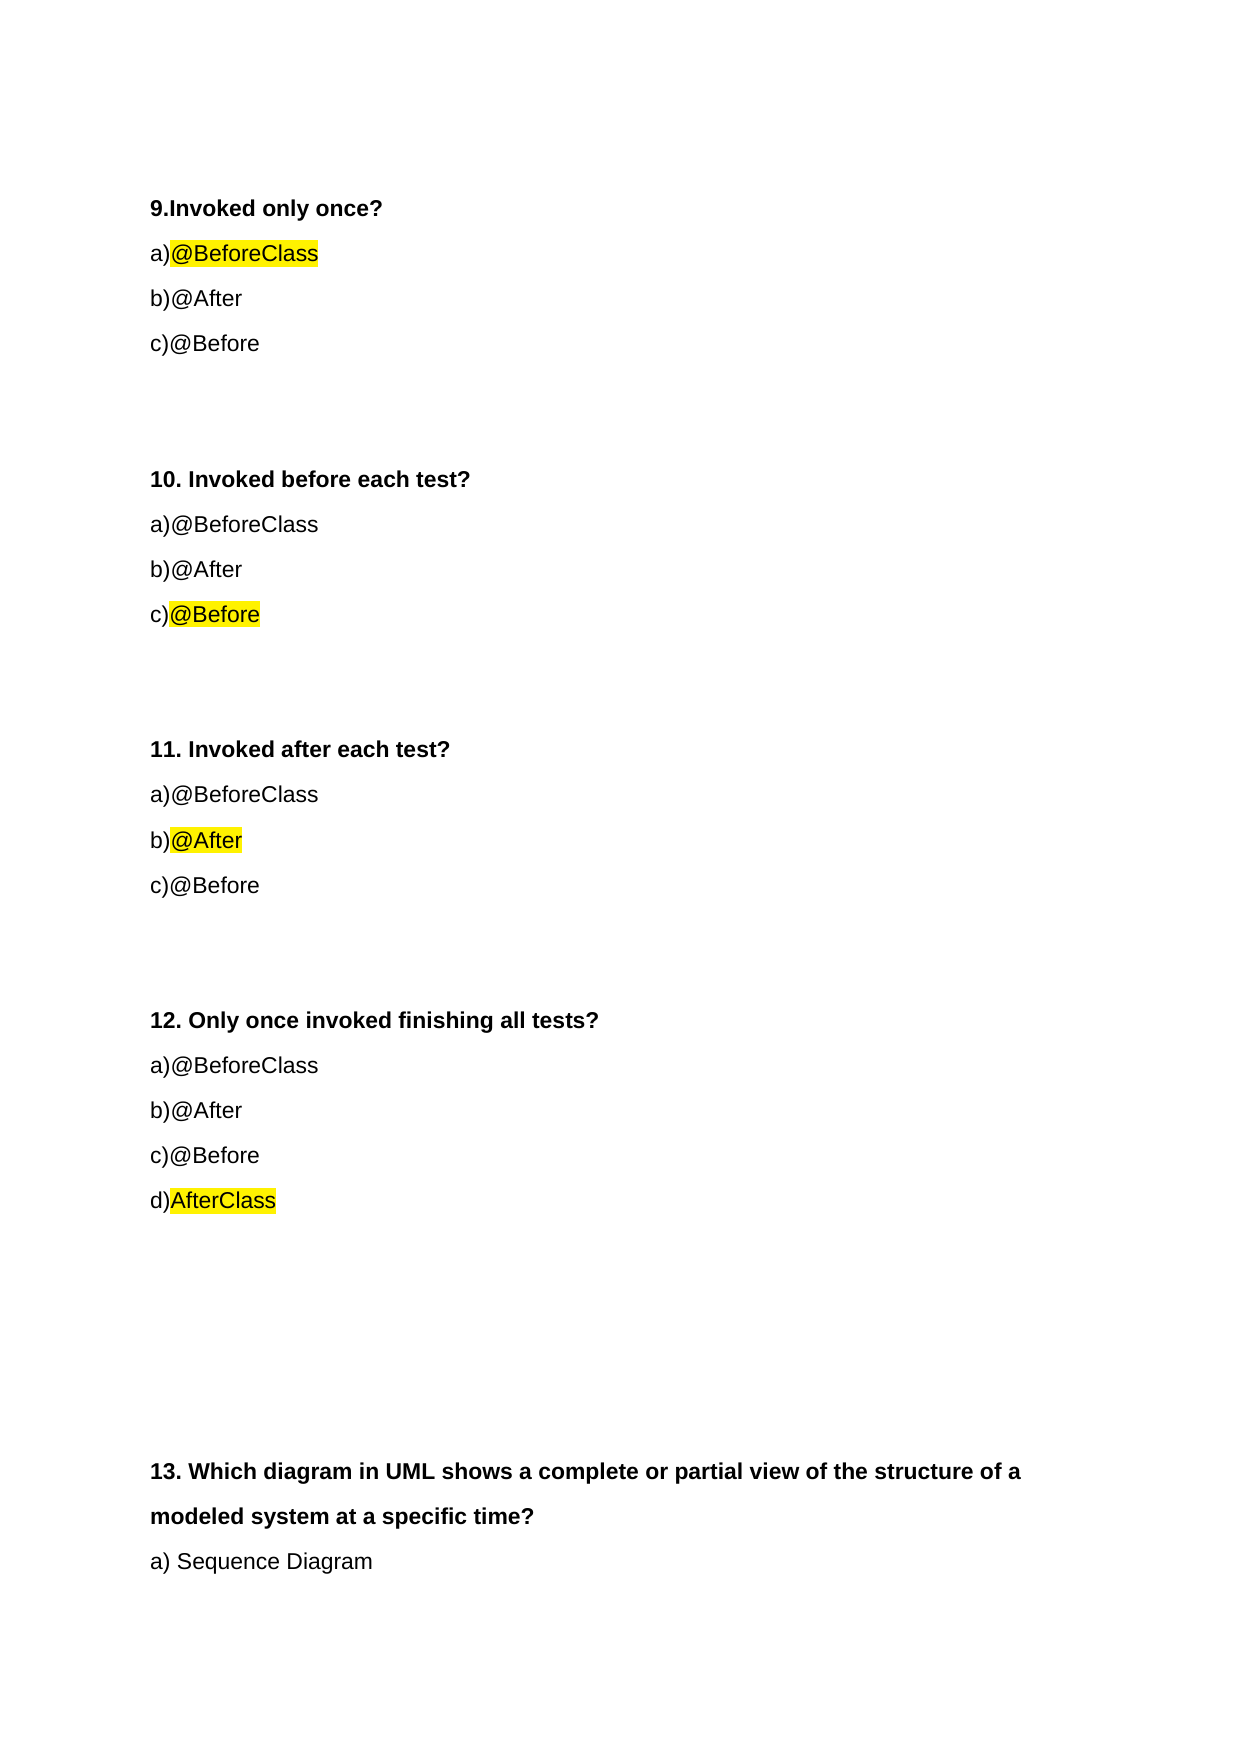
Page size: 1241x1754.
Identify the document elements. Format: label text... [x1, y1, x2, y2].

text d)AfterClass [150, 1187, 1090, 1214]
text 11. Invoked after each test? [150, 736, 1090, 763]
text c)@Before [150, 601, 1090, 627]
text 10. Invoked before each test? [150, 466, 1090, 492]
text a) Sequence Diagram [150, 1548, 1090, 1574]
text b)@After [150, 827, 1090, 853]
text c)@Before [150, 1142, 1090, 1169]
text c)@Before [150, 330, 1090, 357]
text a)@BeforeClass [150, 240, 1090, 267]
text a)@BeforeClass [150, 781, 1090, 808]
text a)@BeforeClass [150, 1052, 1090, 1078]
text b)@After [150, 1097, 1090, 1123]
text modeled system at a specific time? [150, 1503, 1090, 1529]
text 13. Which diagram in UML shows a complete or partial view of the structure of a [150, 1458, 1090, 1484]
text c)@Before [150, 872, 1090, 898]
text a)@BeforeClass [150, 511, 1090, 537]
text 12. Only once invoked finishing all tests? [150, 1007, 1090, 1033]
text 9.Invoked only once? [150, 195, 1090, 221]
text b)@After [150, 285, 1090, 312]
text b)@After [150, 556, 1090, 582]
